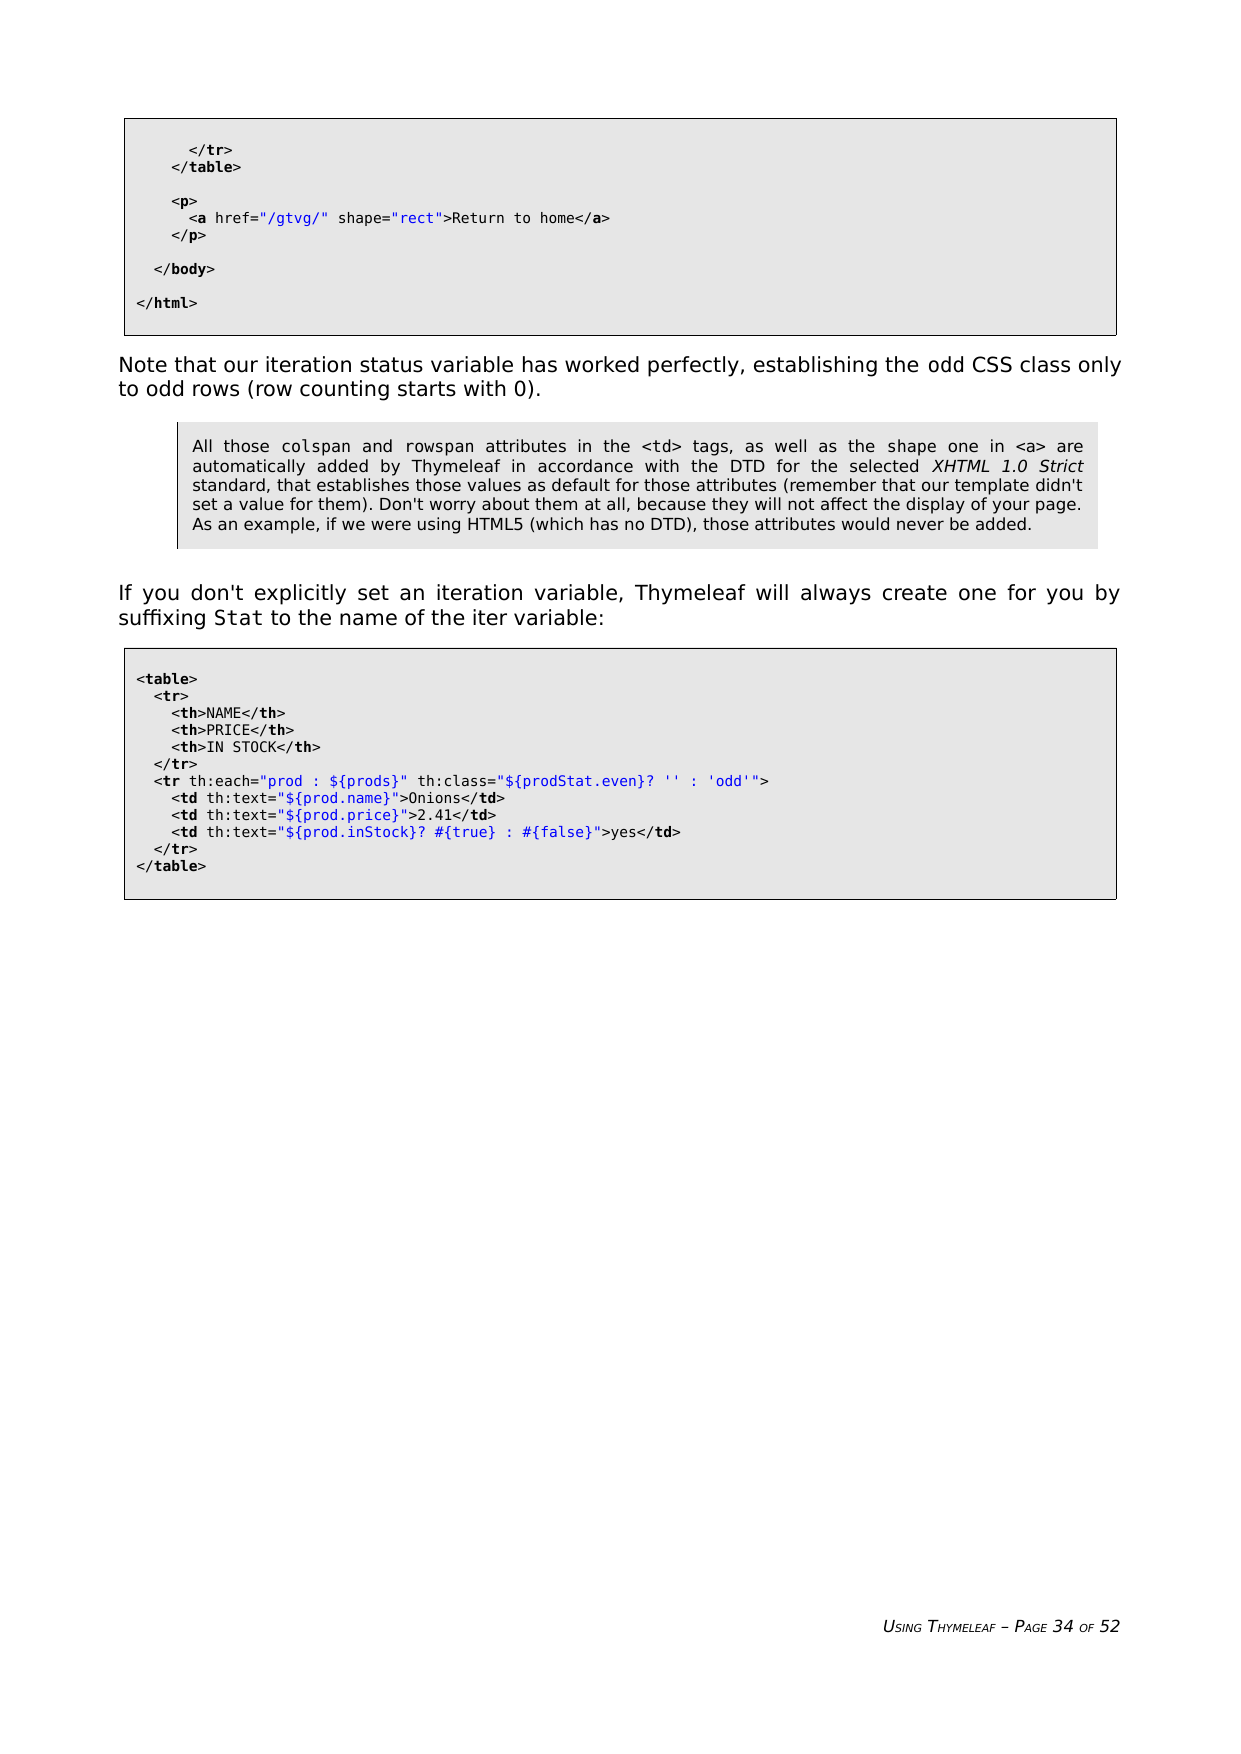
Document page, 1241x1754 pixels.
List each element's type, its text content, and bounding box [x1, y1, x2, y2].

text All those colspan and rowspan attributes in the <td> tags, as well as the shape one in <a> are automatically added by Thymeleaf in accordance with the DTD for the selected XHTML 1.0 Strict standard, that establishes those values as default for those attributes (remember that our template didn't set a value for them). Don't worry about them at all, because they will not affect the display of your page. As an example, if we were using HTML5 (which has no DTD), those attributes would never be added. [178, 422, 1098, 549]
text <table> <tr> <th>NAME</th> <th>PRICE</th> <th>IN STOCK</th> </tr> <tr th:each="prod : ${prods}" th:class="${prodStat.even}? '' : 'odd'"> <td th:text="${prod.name}">Onions</td> <td th:text="${prod.price}">2.41</td> <td th:text="${prod.inStock}? #{true} : #{false}">yes</td> </tr> </table> [125, 649, 1116, 899]
text </tr> </table> <p> <a href="/gtvg/" shape="rect">Return to home</a> </p> </body> </html> [125, 119, 1116, 335]
text Note that our iteration status variable has worked perfectly, establishing the odd CSS class only to odd rows (row counting starts with 0). [118, 353, 1122, 402]
text If you don't explicitly set an iteration variable, Thymeleaf will always create one for you by suffixing Stat to the name of the iter variable: [118, 581, 1122, 630]
